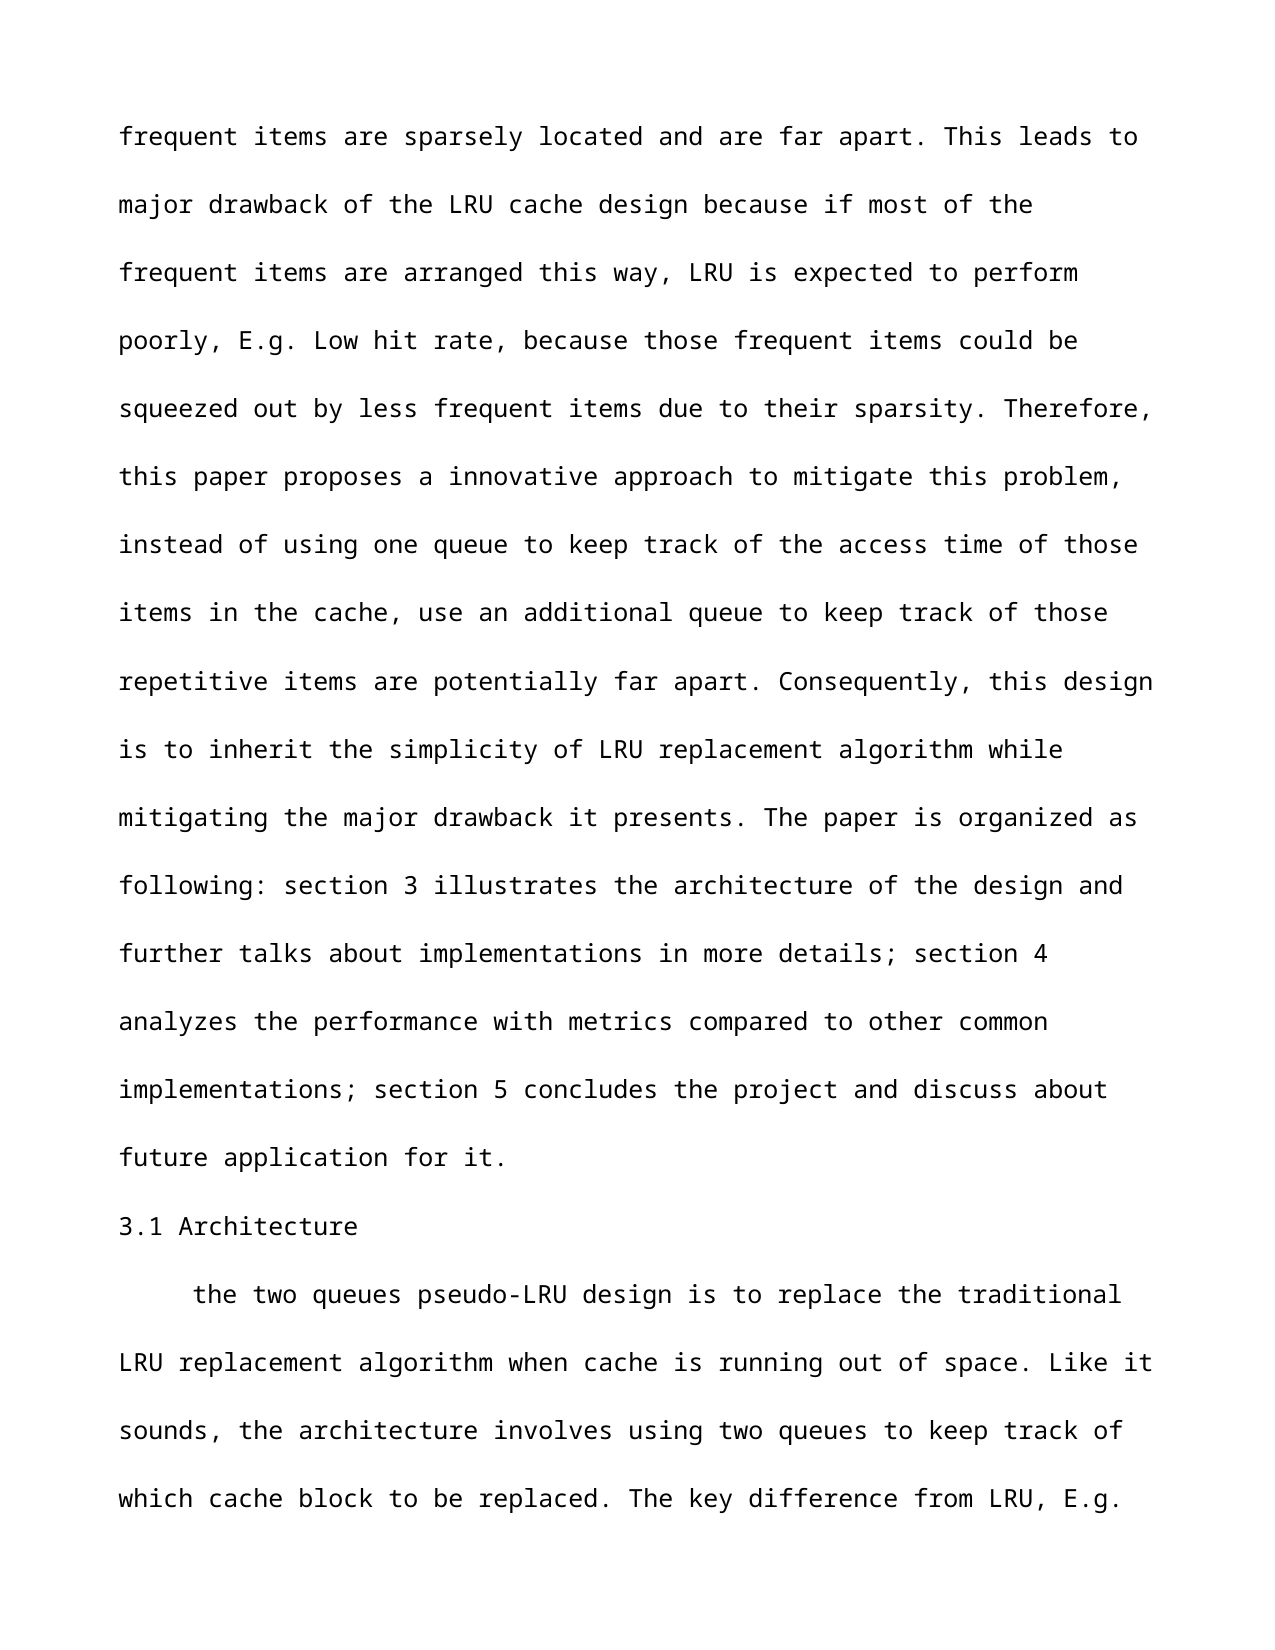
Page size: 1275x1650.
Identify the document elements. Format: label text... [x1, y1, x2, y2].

text frequent items are sparsely located and are far apart. This leads to major drawback of the LRU cache design because if most of the frequent items are arranged this way, LRU is expected to perform poorly, E.g. Low hit rate, because those frequent items could be squeezed out by less frequent items due to their sparsity. Therefore, this paper proposes a innovative approach to mitigate this problem, instead of using one queue to keep track of the access time of those items in the cache, use an additional queue to keep track of those repetitive items are potentially far apart. Consequently, this design is to inherit the simplicity of LRU replacement algorithm while mitigating the major drawback it presents. The paper is organized as following: section 3 illustrates the architecture of the design and further talks about implementations in more details; section 4 analyzes the performance with metrics compared to other common implementations; section 5 concludes the project and discuss about future application for it. [118, 118, 1157, 1174]
text the two queues pseudo-LRU design is to replace the traditional LRU replacement algorithm when cache is running out of space. Like it sounds, the architecture involves using two queues to keep track of which cache block to be replaced. The key difference from LRU, E.g. [118, 1276, 1157, 1515]
text 3.1 Architecture [118, 1208, 1157, 1242]
